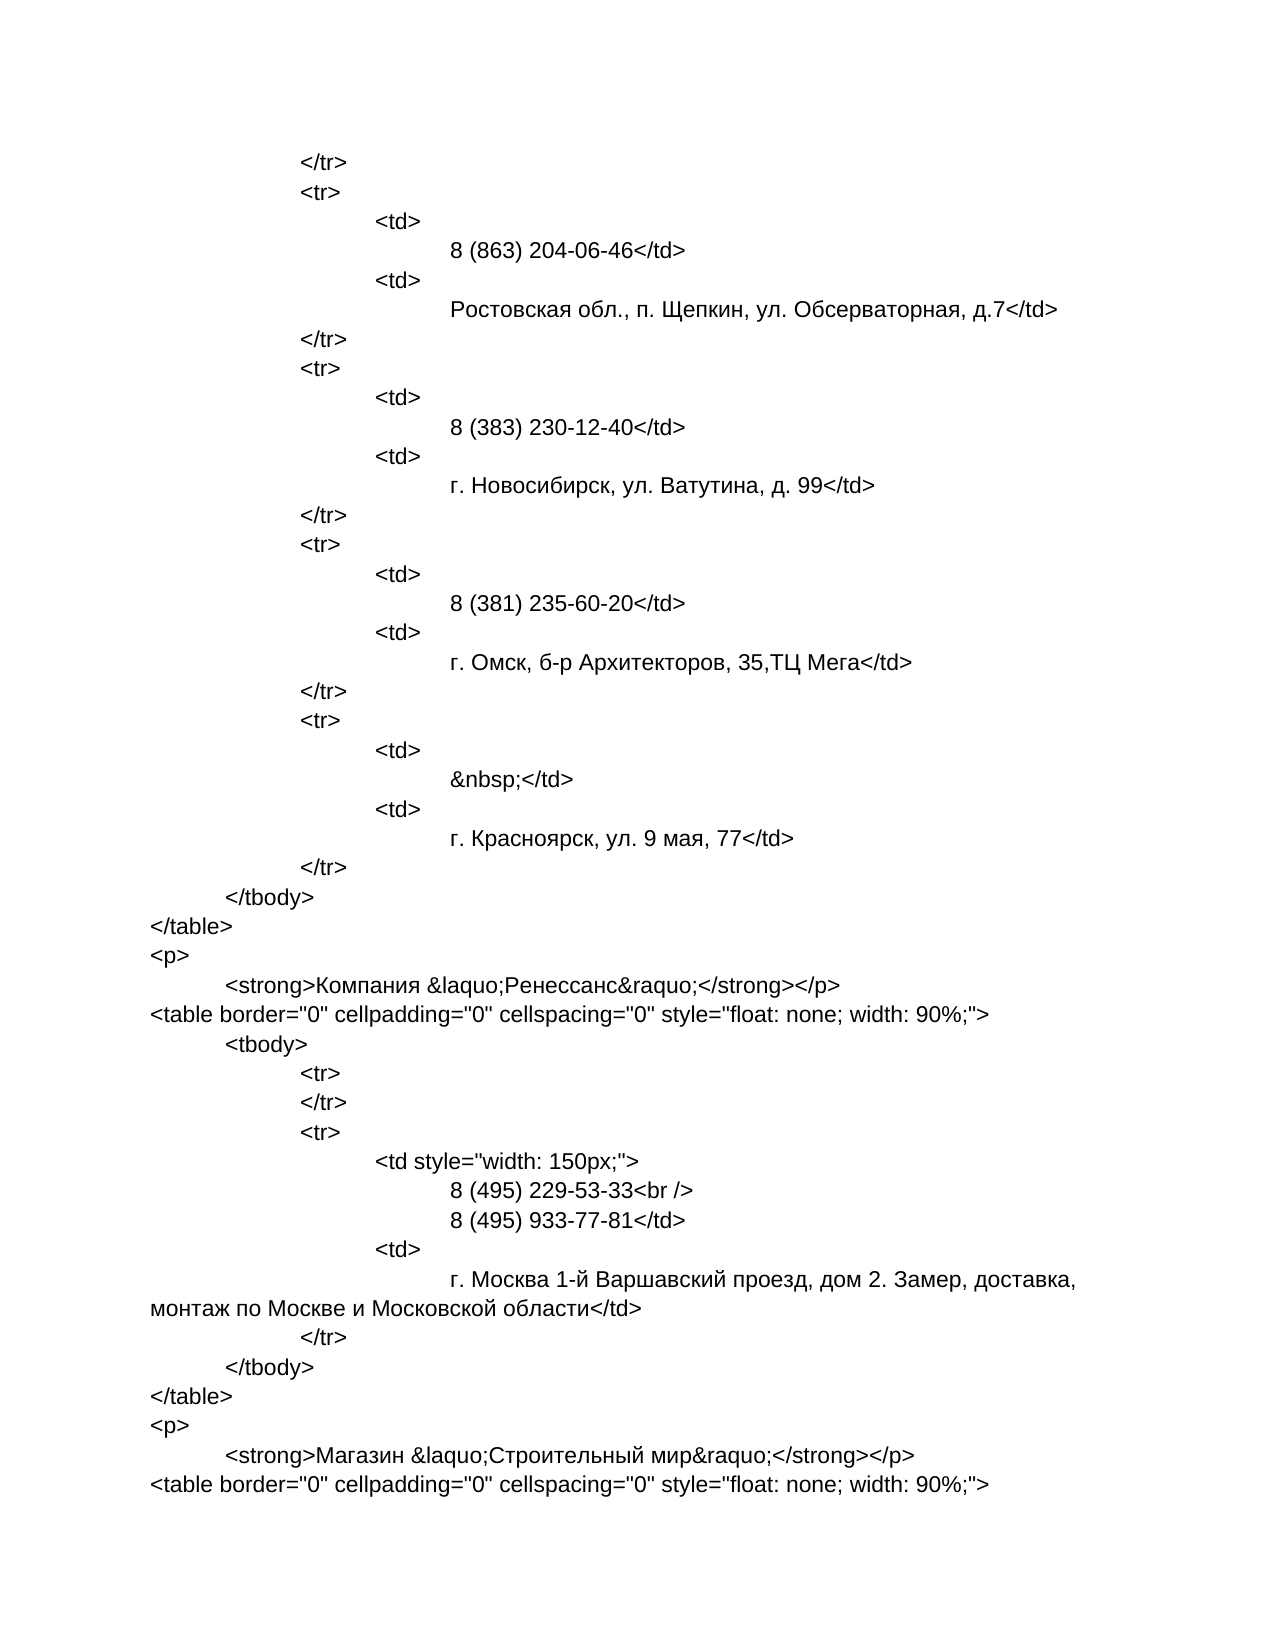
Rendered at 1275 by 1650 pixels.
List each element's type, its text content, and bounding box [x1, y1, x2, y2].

text <tr> [150, 356, 1125, 381]
text <p> [150, 1413, 1125, 1439]
text 8 (383) 230-12-40</td> [150, 414, 1125, 440]
text </tbody> [150, 1354, 1125, 1380]
text 8 (495) 933-77-81</td> [150, 1207, 1125, 1233]
text </tr> [150, 679, 1125, 704]
text <tr> [150, 179, 1125, 205]
text <td> [150, 737, 1125, 763]
text <strong>Компания &laquo;Ренессанс&raquo;</strong></p> [150, 972, 1125, 998]
text <strong>Магазин &laquo;Строительный мир&raquo;</strong></p> [150, 1442, 1125, 1468]
text <tr> [150, 532, 1125, 557]
text <td> [150, 620, 1125, 646]
text <td> [150, 209, 1125, 234]
text </tr> [150, 1090, 1125, 1116]
text <table border="0" cellpadding="0" cellspacing="0" style="float: none; width: 90%;"> [150, 1472, 1125, 1497]
text </table> [150, 1384, 1125, 1409]
text <td> [150, 444, 1125, 469]
text 8 (863) 204-06-46</td> [150, 238, 1125, 264]
text <p> [150, 943, 1125, 969]
text г. Москва 1-й Варшавский проезд, дом 2. Замер, доставка, монтаж по Москве и Московской области</td> [150, 1266, 1125, 1321]
text 8 (495) 229-53-33<br /> [150, 1178, 1125, 1204]
text г. Красноярск, ул. 9 мая, 77</td> [150, 826, 1125, 851]
text <table border="0" cellpadding="0" cellspacing="0" style="float: none; width: 90%;"> [150, 1002, 1125, 1027]
text <td> [150, 267, 1125, 293]
text г. Новосибирск, ул. Ватутина, д. 99</td> [150, 473, 1125, 499]
text &nbsp;</td> [150, 767, 1125, 792]
text <td> [150, 385, 1125, 411]
text <tr> [150, 1119, 1125, 1145]
text </tbody> [150, 884, 1125, 910]
text </tr> [150, 326, 1125, 352]
text 8 (381) 235-60-20</td> [150, 591, 1125, 616]
text <td> [150, 796, 1125, 822]
text <tr> [150, 708, 1125, 734]
text <td> [150, 561, 1125, 587]
text Ростовская обл., п. Щепкин, ул. Обсерваторная, д.7</td> [150, 297, 1125, 322]
text </tr> [150, 855, 1125, 881]
text <td style="width: 150px;"> [150, 1149, 1125, 1174]
text г. Омск, б-р Архитекторов, 35,ТЦ Мега</td> [150, 649, 1125, 675]
text </tr> [150, 150, 1125, 176]
text <tbody> [150, 1031, 1125, 1057]
text </tr> [150, 1325, 1125, 1351]
text </tr> [150, 502, 1125, 528]
text <tr> [150, 1061, 1125, 1086]
text </table> [150, 914, 1125, 939]
text <td> [150, 1237, 1125, 1262]
